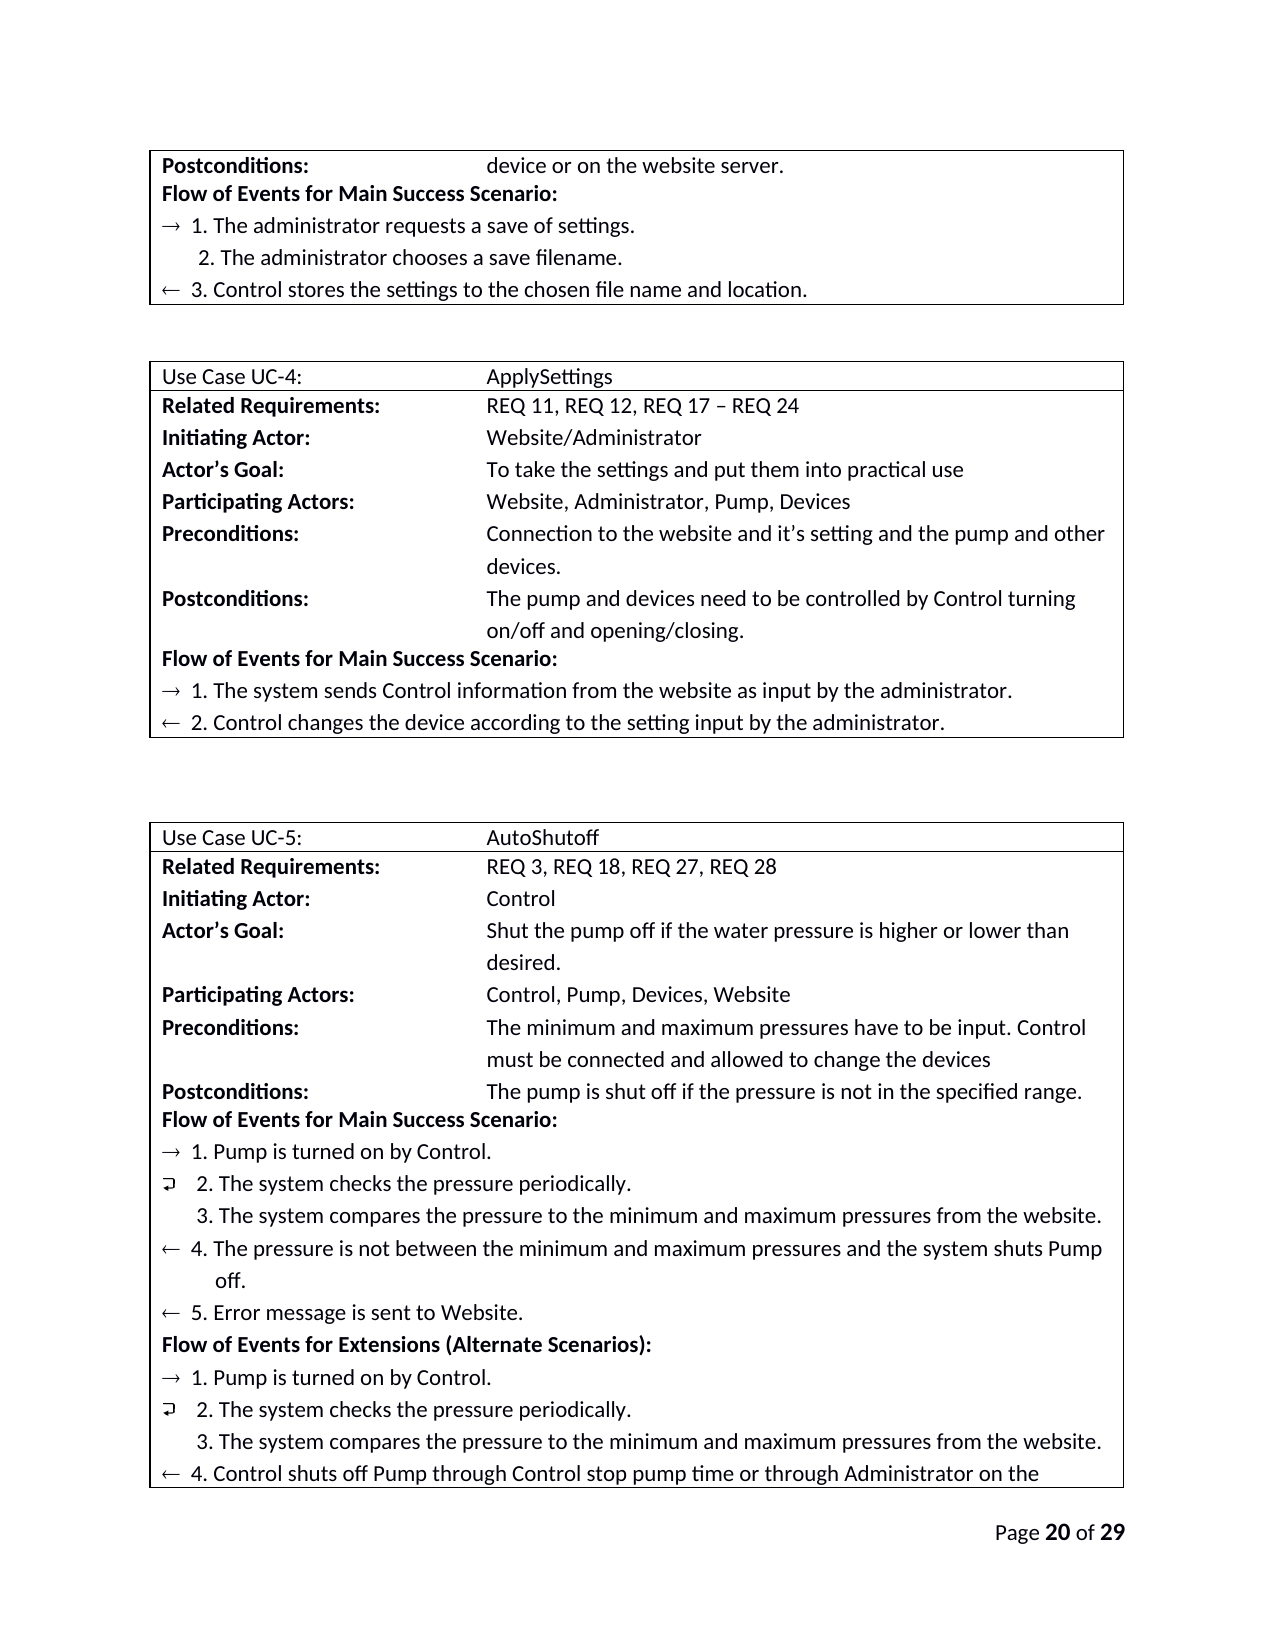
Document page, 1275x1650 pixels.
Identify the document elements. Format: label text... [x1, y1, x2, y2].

table_cell Related Requirements: Initiating Actor: Actor’s Goal: Participating Actors: Preconditions: Postconditions: [151, 391, 474, 644]
picture [159, 1175, 177, 1192]
table_cell Postconditions: [151, 151, 474, 179]
table_header Use Case UC-4: [151, 362, 474, 390]
table_cell device or on the website server. [475, 151, 1123, 179]
table_header Use Case UC-5: [151, 823, 474, 851]
table_cell Flow of Events for Main Success Scenario:  1. The administrator requests a save of settings. 2. The administrator chooses a save filename.  3. Control stores the settings to the chosen file name and location. [151, 179, 1123, 304]
table_header ApplySettings [475, 362, 1123, 390]
table_cell REQ 11, REQ 12, REQ 17 – REQ 24 Website/Administrator To take the settings and put them into practical use Website, Administrator, Pump, Devices Connection to the website and it’s setting and the pump and other devices. The pump and devices need to be controlled by Control turning on/off and opening/closing. [475, 391, 1123, 644]
table_cell Related Requirements: Initiating Actor: Actor’s Goal: Participating Actors: Preconditions: Postconditions: [151, 852, 474, 1105]
table_cell Flow of Events for Main Success Scenario:  1. Pump is turned on by Control. 2. The system checks the pressure periodically. 3. The system compares the pressure to the minimum and maximum pressures from the website.  4. The pressure is not between the minimum and maximum pressures and the system shuts Pump off.  5. Error message is sent to Website. Flow of Events for Extensions (Alternate Scenarios):  1. Pump is turned on by Control. 2. The system checks the pressure periodically. 3. The system compares the pressure to the minimum and maximum pressures from the website.  4. Control shuts off Pump through Control stop pump time or through Administrator on the [151, 1105, 1123, 1487]
table_cell Flow of Events for Main Success Scenario:  1. The system sends Control information from the website as input by the administrator.  2. Control changes the device according to the setting input by the administrator. [151, 644, 1123, 737]
picture [159, 1400, 177, 1417]
table_cell REQ 3, REQ 18, REQ 27, REQ 28 Control Shut the pump off if the water pressure is higher or lower than desired. Control, Pump, Devices, Website The minimum and maximum pressures have to be input. Control must be connected and allowed to change the devices The pump is shut off if the pressure is not in the specified range. [475, 852, 1123, 1105]
table_header AutoShutoff [475, 823, 1123, 851]
